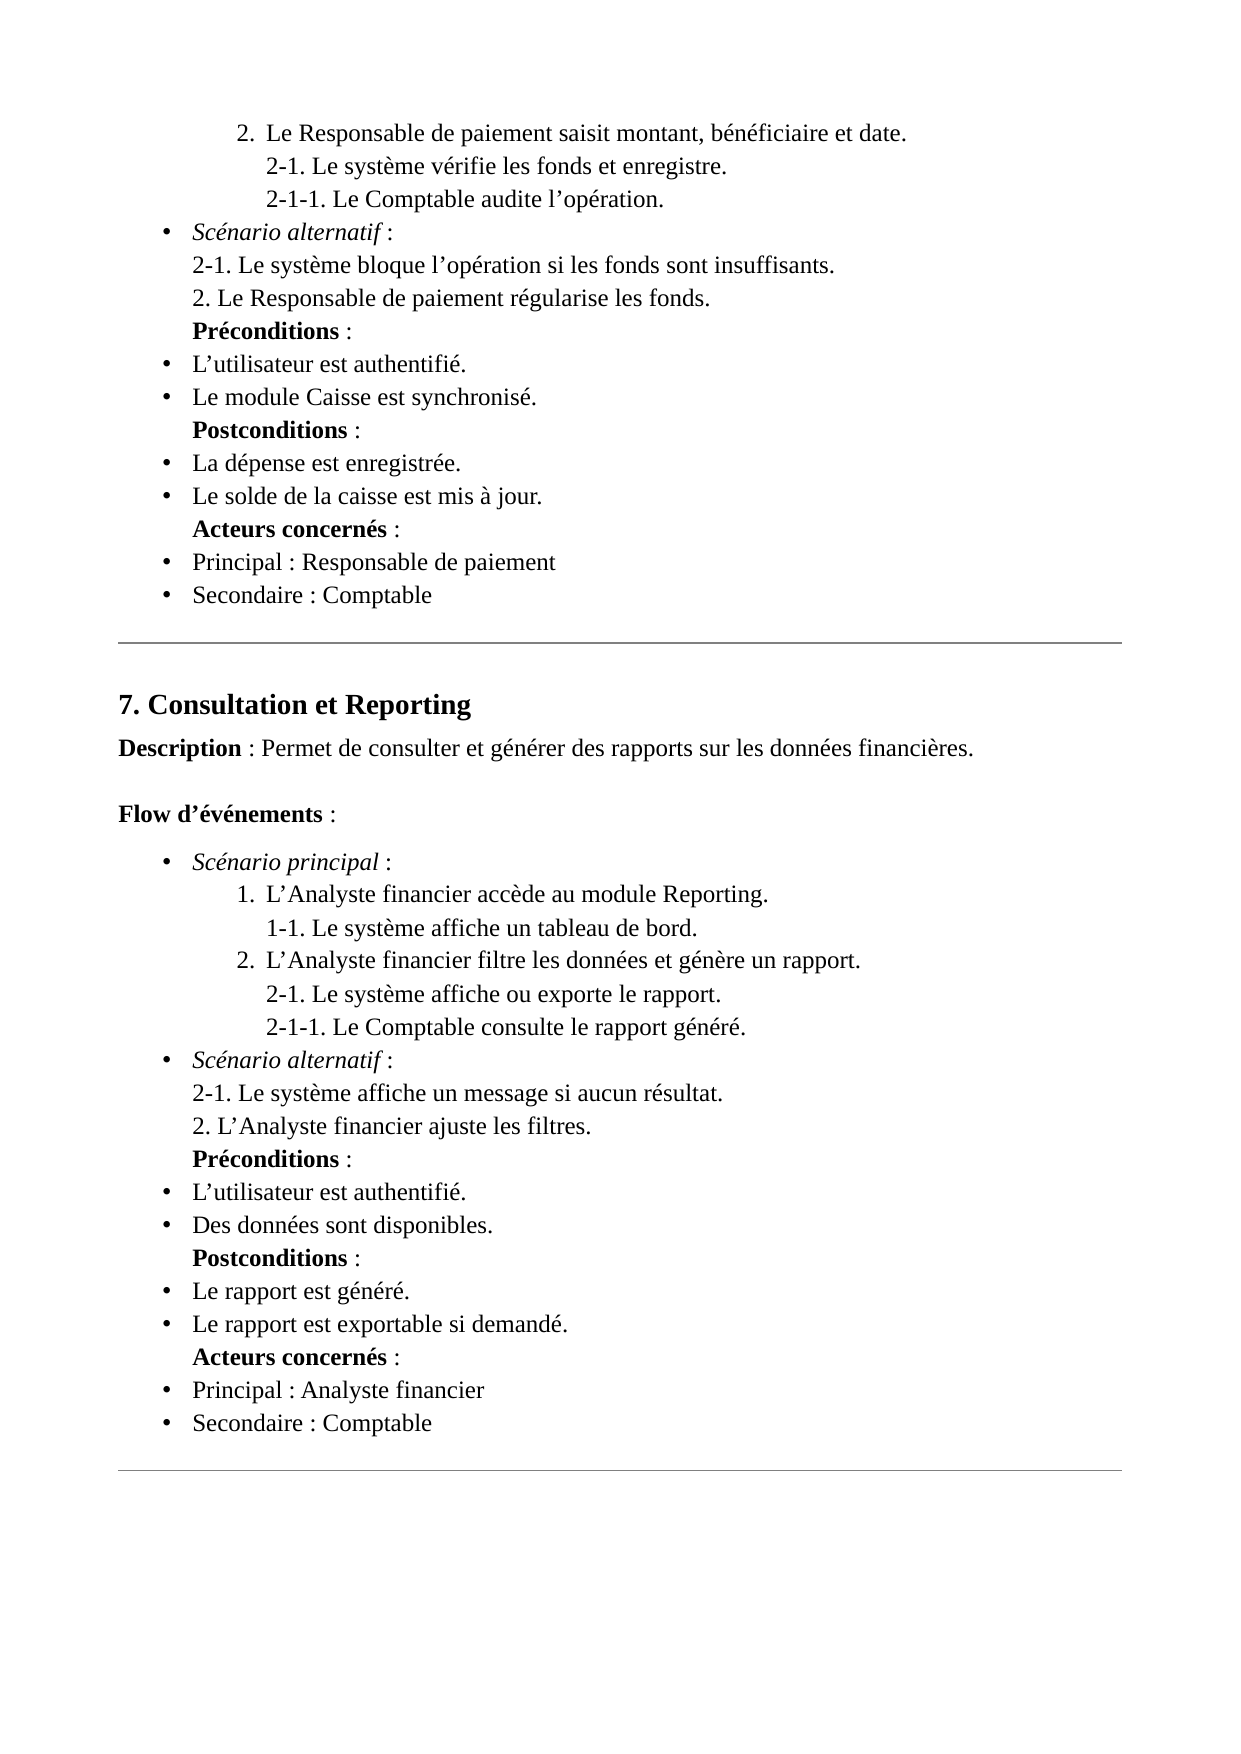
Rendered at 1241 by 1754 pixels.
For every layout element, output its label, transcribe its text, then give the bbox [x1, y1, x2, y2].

list Le Responsable de paiement saisit montant, bénéficiaire et date. 2-1. Le système vérifie les fonds et enregistre. 2-1-1. Le Comptable audite l’opération. [236, 118, 1122, 213]
list L’utilisateur est authentifié. [162, 349, 1122, 378]
list Secondaire : Comptable [162, 1408, 1122, 1437]
list Scénario principal : [162, 847, 1122, 875]
list Scénario alternatif : 2-1. Le système affiche un message si aucun résultat. 2. L’Analyste financier ajuste les filtres. Préconditions : [162, 1045, 1122, 1172]
list Le rapport est généré. [162, 1276, 1122, 1304]
list L’Analyste financier filtre les données et génère un rapport. 2-1. Le système affiche ou exporte le rapport. 2-1-1. Le Comptable consulte le rapport généré. [236, 946, 1122, 1040]
list Des données sont disponibles. Postconditions : [162, 1210, 1122, 1272]
list La dépense est enregistrée. [162, 448, 1122, 477]
list Le module Caisse est synchronisé. Postconditions : [162, 382, 1122, 444]
text Description : Permet de consulter et générer des rapports sur les données financières. Flow d’événements : [118, 733, 1122, 828]
list L’Analyste financier accède au module Reporting. 1-1. Le système affiche un tableau de bord. [236, 879, 1122, 941]
list Secondaire : Comptable [162, 580, 1122, 609]
list Principal : Responsable de paiement [162, 547, 1122, 576]
list Scénario alternatif : 2-1. Le système bloque l’opération si les fonds sont insuffisants. 2. Le Responsable de paiement régularise les fonds. Préconditions : [162, 217, 1122, 345]
list Principal : Analyste financier [162, 1375, 1122, 1404]
subtitle 7. Consultation et Reporting [118, 687, 1122, 720]
list Le rapport est exportable si demandé. Acteurs concernés : [162, 1309, 1122, 1371]
list Le solde de la caisse est mis à jour. Acteurs concernés : [162, 481, 1122, 543]
list L’utilisateur est authentifié. [162, 1177, 1122, 1206]
